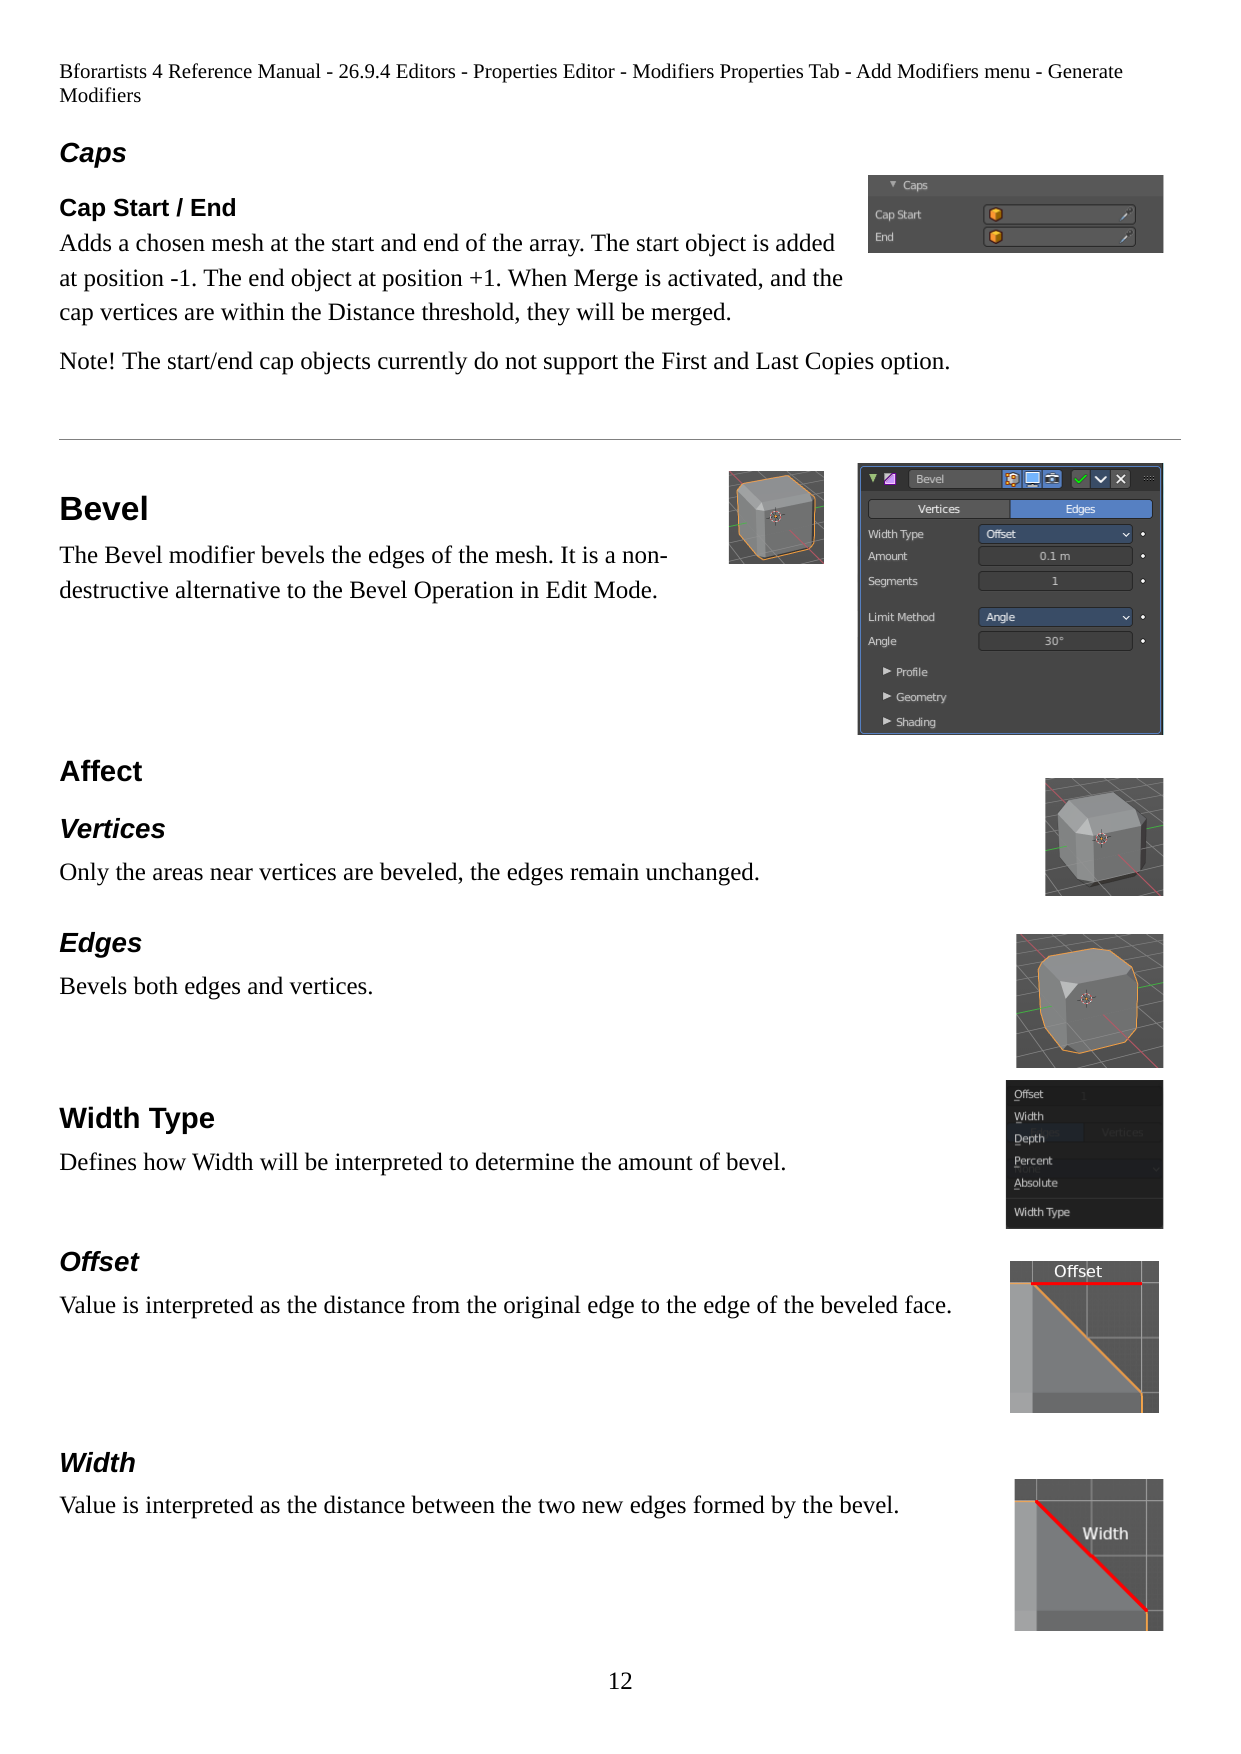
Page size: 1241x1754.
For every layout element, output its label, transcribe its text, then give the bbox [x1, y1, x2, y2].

picture [728, 471, 824, 564]
subtitle [824, 489, 857, 528]
text Value is interpreted as the distance from the original edge to the edge of the beveled face. [59, 1290, 1010, 1319]
subtitle Cap Start / End [59, 193, 868, 222]
subtitle Caps [59, 137, 1181, 168]
subtitle Width [59, 1446, 1181, 1478]
text Note! The start/end cap objects currently do not support the First and Last Copies option. [59, 346, 1181, 375]
text Only the areas near vertices are beveled, the edges remain unchanged. [59, 857, 1045, 885]
text Bevels both edges and vertices. [59, 971, 1016, 1000]
subtitle Bevel [59, 489, 728, 528]
picture [857, 463, 1164, 735]
text Adds a chosen mesh at the start and end of the array. The start object is added at position -1. The end object at position +1. When Merge is activated, and the cap vertices are within the Distance threshold, they will be merged. [59, 228, 1181, 326]
subtitle Vertices [59, 812, 1045, 844]
subtitle [1164, 812, 1181, 844]
picture [1005, 1080, 1164, 1229]
subtitle [1164, 1101, 1181, 1134]
subtitle Offset [59, 1246, 1181, 1277]
subtitle Edges [59, 927, 1181, 958]
text Value is interpreted as the distance between the two new edges formed by the bevel. [59, 1491, 1014, 1519]
picture [868, 175, 1164, 253]
picture [1016, 934, 1164, 1068]
subtitle Affect [59, 753, 1181, 787]
picture [1045, 778, 1164, 896]
text Defines how Width will be interpreted to determine the amount of bevel. [59, 1147, 1005, 1176]
subtitle [1164, 489, 1181, 528]
picture [1010, 1261, 1159, 1413]
text The Bevel modifier bevels the edges of the mesh. It is a non-destructive alternative to the Bevel Operation in Edit Mode. [59, 540, 857, 603]
subtitle Width Type [59, 1101, 1005, 1134]
picture [1014, 1479, 1164, 1631]
subtitle [1164, 193, 1181, 222]
